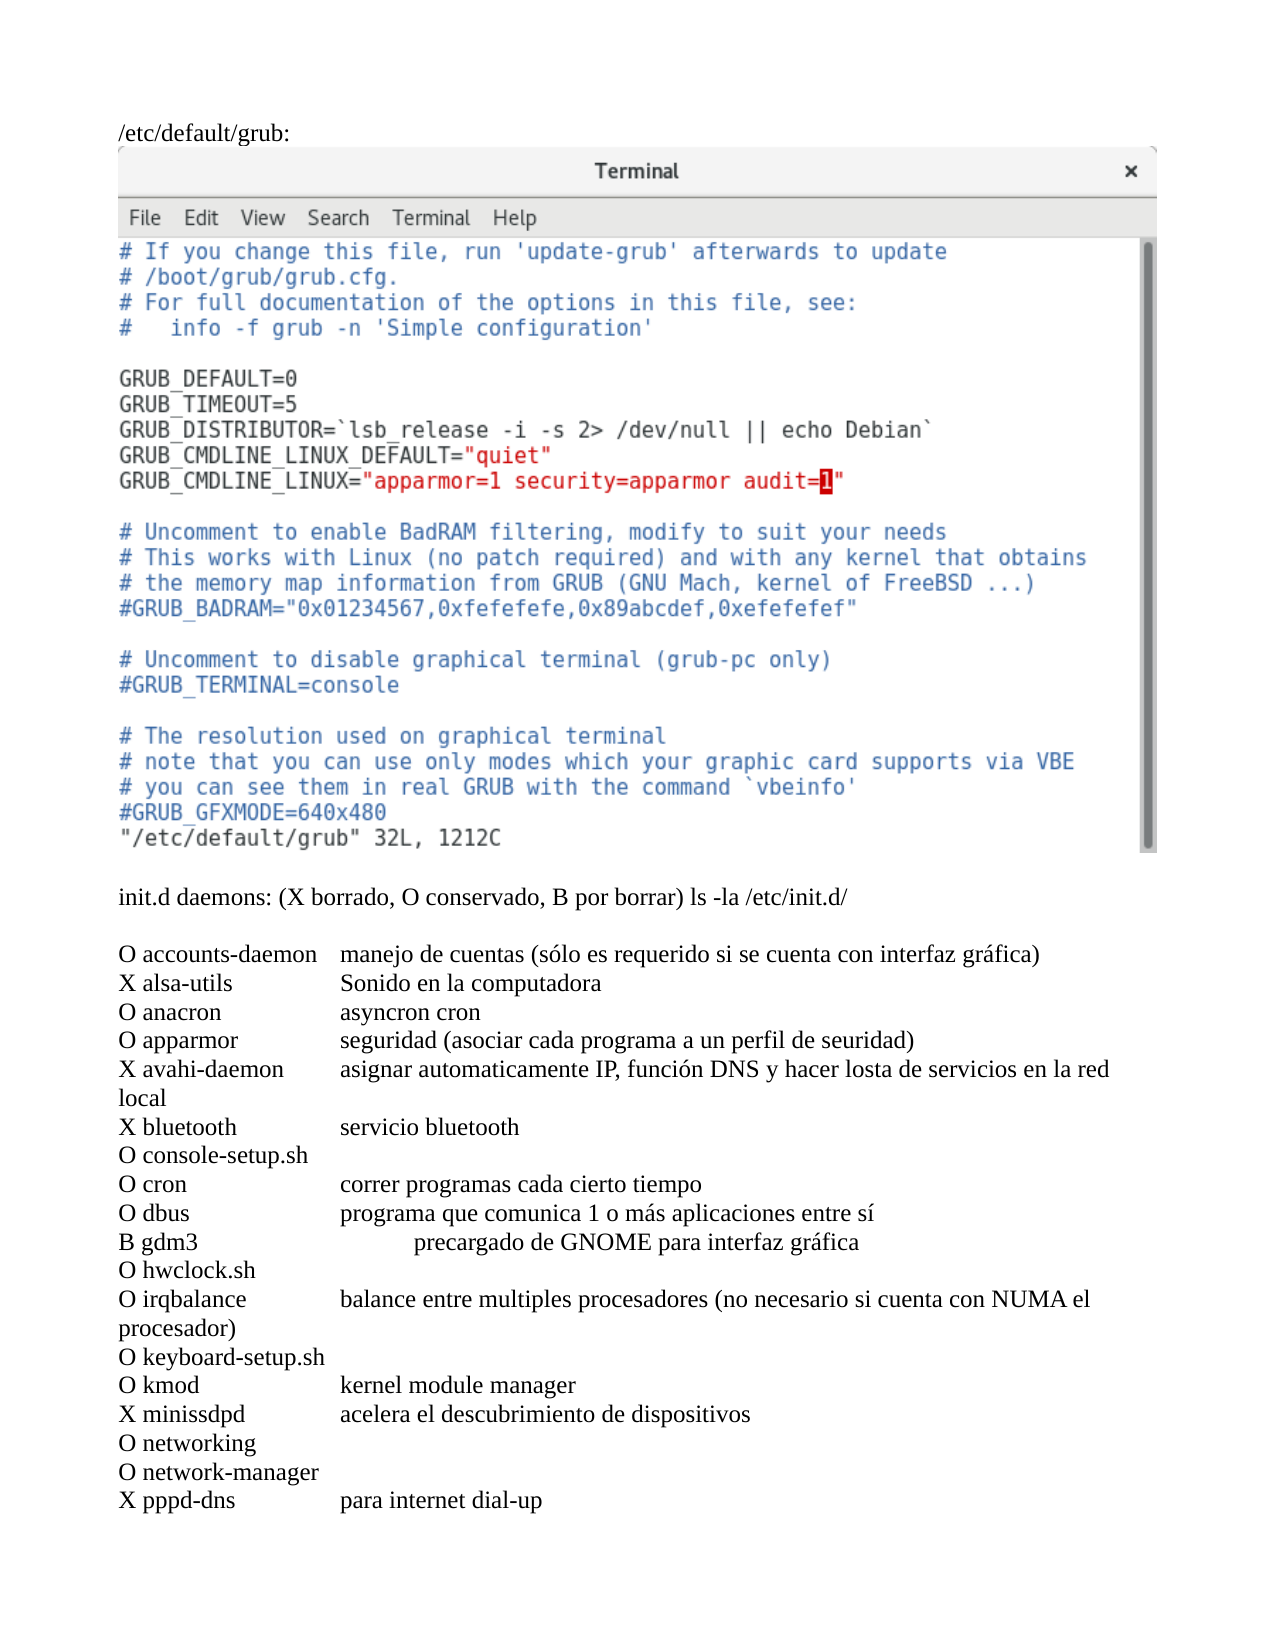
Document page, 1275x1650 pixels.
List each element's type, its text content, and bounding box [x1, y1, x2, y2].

text O irqbalance balance entre multiples procesadores (no necesario si cuenta con NUMA el procesador) [118, 1284, 1157, 1342]
text O apparmor seguridad (asociar cada programa a un perfil de seuridad) [118, 1026, 1157, 1054]
text O networking [118, 1428, 1157, 1457]
picture [118, 146, 1157, 853]
text X alsa-utils Sonido en la computadora [118, 968, 1157, 997]
text O accounts-daemon manejo de cuentas (sólo es requerido si se cuenta con interfaz gráfica) [118, 939, 1157, 968]
text O console-setup.sh [118, 1141, 1157, 1169]
text O hwclock.sh [118, 1256, 1157, 1284]
text init.d daemons: (X borrado, O conservado, B por borrar) ls -la /etc/init.d/ [118, 882, 1157, 911]
text /etc/default/grub: [118, 118, 1157, 146]
text B gdm3 precargado de GNOME para interfaz gráfica [118, 1227, 1157, 1256]
text X bluetooth servicio bluetooth [118, 1112, 1157, 1141]
text O cron correr programas cada cierto tiempo [118, 1169, 1157, 1198]
text O network-manager [118, 1457, 1157, 1486]
text O anacron asyncron cron [118, 997, 1157, 1026]
text O keyboard-setup.sh [118, 1342, 1157, 1371]
text O dbus programa que comunica 1 o más aplicaciones entre sí [118, 1198, 1157, 1227]
text X avahi-daemon asignar automaticamente IP, función DNS y hacer losta de servicios en la red local [118, 1054, 1157, 1112]
text O kmod kernel module manager [118, 1371, 1157, 1399]
text X pppd-dns para internet dial-up [118, 1486, 1157, 1514]
text X minissdpd acelera el descubrimiento de dispositivos [118, 1399, 1157, 1428]
